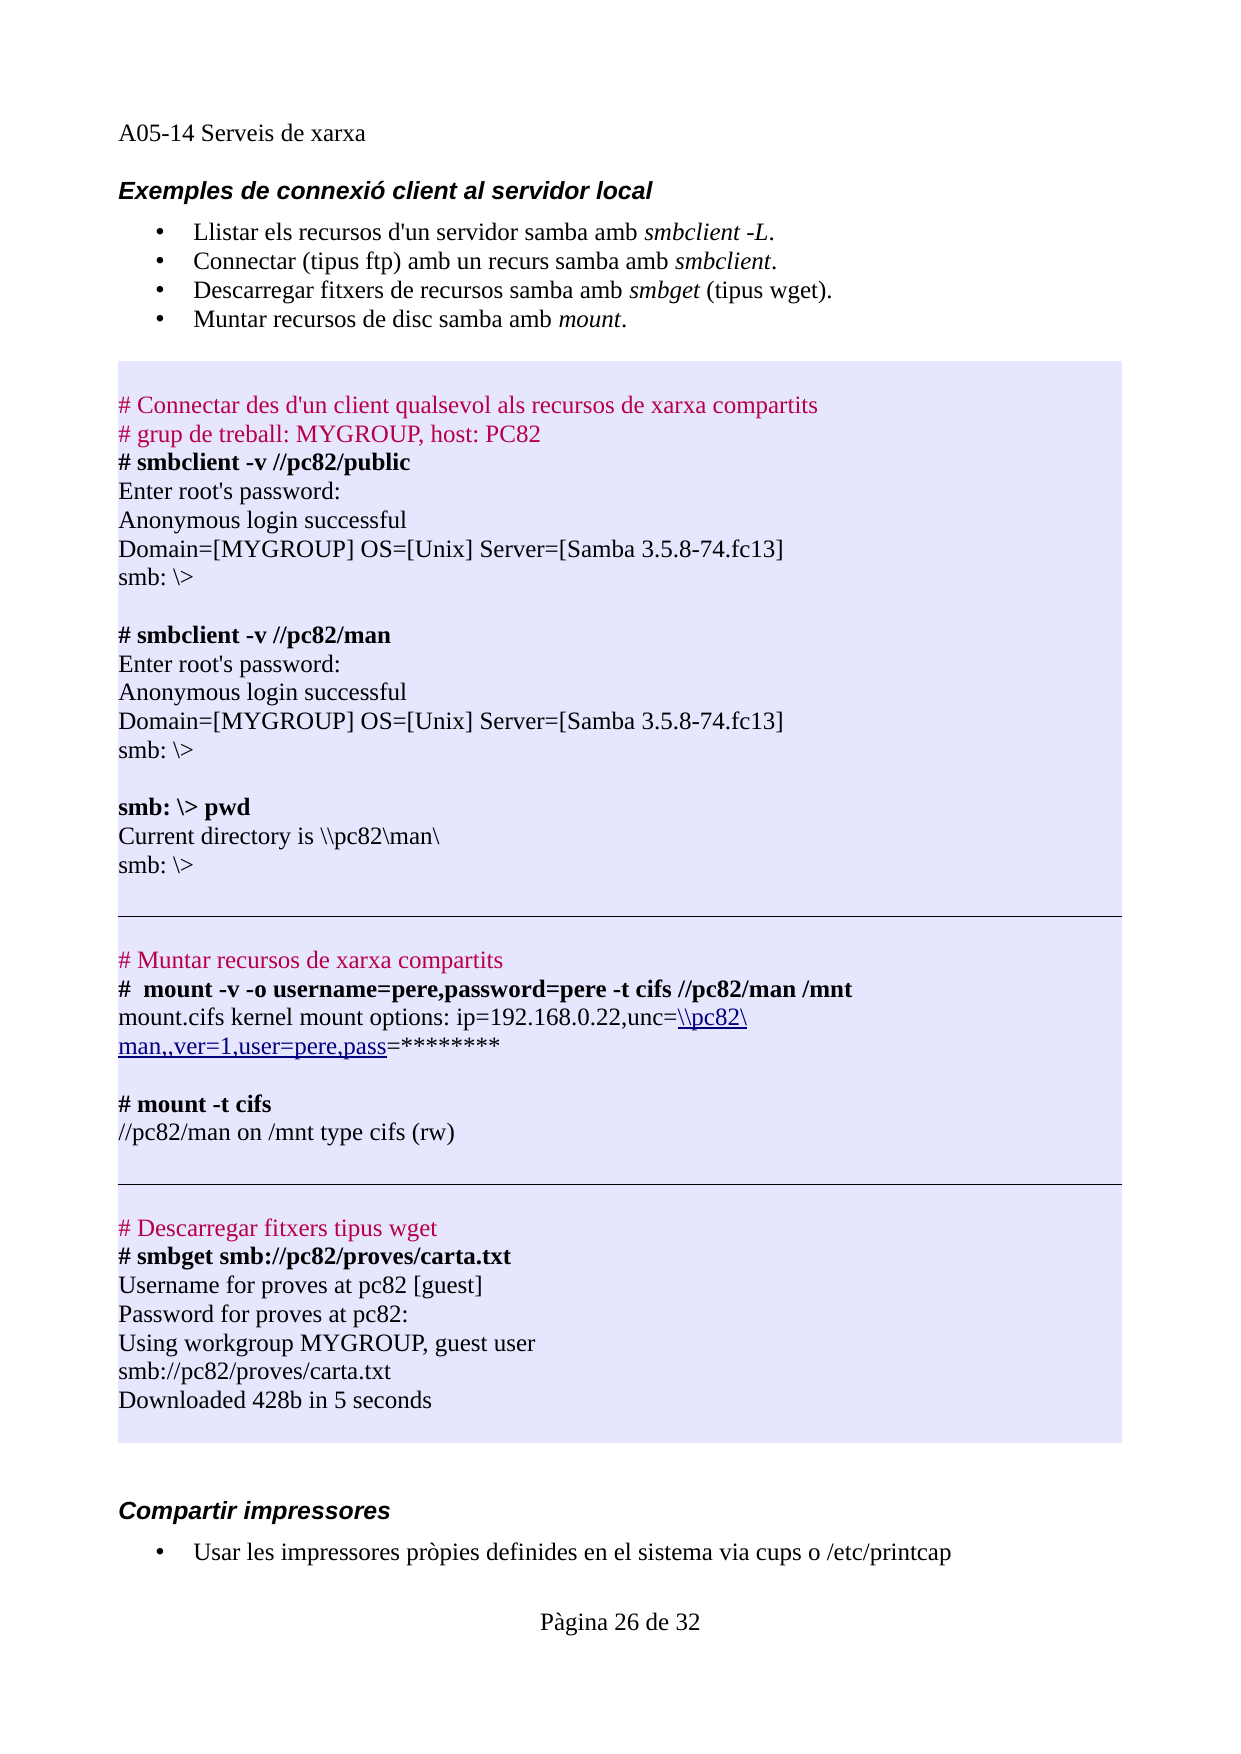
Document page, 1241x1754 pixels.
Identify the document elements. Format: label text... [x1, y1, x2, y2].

text # mount -v -o username=pere,password=pere -t cifs //pc82/man /mnt [118, 974, 1122, 1002]
list Muntar recursos de disc samba amb mount. [156, 304, 1122, 332]
text Enter root's password: [118, 649, 1122, 677]
text smb: \> pwd [118, 792, 1122, 821]
text Password for proves at pc82: [118, 1299, 1122, 1328]
text smb: \> [118, 735, 1122, 764]
text smb://pc82/proves/carta.txt [118, 1356, 1122, 1385]
text Username for proves at pc82 [guest] [118, 1270, 1122, 1299]
text Anonymous login successful [118, 677, 1122, 706]
text # grup de treball: MYGROUP, host: PC82 [118, 419, 1122, 447]
text # Descarregar fitxers tipus wget [118, 1213, 1122, 1241]
text # mount -t cifs [118, 1089, 1122, 1117]
list Descarregar fitxers de recursos samba amb smbget (tipus wget). [156, 275, 1122, 304]
list Llistar els recursos d'un servidor samba amb smbclient -L. [156, 217, 1122, 246]
text # Muntar recursos de xarxa compartits [118, 945, 1122, 974]
text //pc82/man on /mnt type cifs (rw) [118, 1117, 1122, 1146]
text mount.cifs kernel mount options: ip=192.168.0.22,unc=\\pc82\man,,ver=1,user=pere,pass=******** [118, 1002, 1122, 1060]
text Domain=[MYGROUP] OS=[Unix] Server=[Samba 3.5.8-74.fc13] [118, 706, 1122, 735]
text Current directory is \\pc82\man\ [118, 821, 1122, 850]
text # smbclient -v //pc82/public [118, 447, 1122, 476]
text # smbget smb://pc82/proves/carta.txt [118, 1241, 1122, 1270]
list Connectar (tipus ftp) amb un recurs samba amb smbclient. [156, 246, 1122, 275]
text Enter root's password: [118, 476, 1122, 505]
text Downloaded 428b in 5 seconds [118, 1385, 1122, 1414]
text smb: \> [118, 850, 1122, 879]
text Using workgroup MYGROUP, guest user [118, 1328, 1122, 1356]
text # smbclient -v //pc82/man [118, 620, 1122, 649]
subtitle Exemples de connexió client al servidor local [118, 176, 1122, 205]
text smb: \> [118, 562, 1122, 591]
list Usar les impressores pròpies definides en el sistema via cups o /etc/printcap [156, 1537, 1122, 1566]
text # Connectar des d'un client qualsevol als recursos de xarxa compartits [118, 390, 1122, 419]
subtitle Compartir impressores [118, 1496, 1122, 1525]
text Anonymous login successful [118, 505, 1122, 534]
text Domain=[MYGROUP] OS=[Unix] Server=[Samba 3.5.8-74.fc13] [118, 534, 1122, 562]
